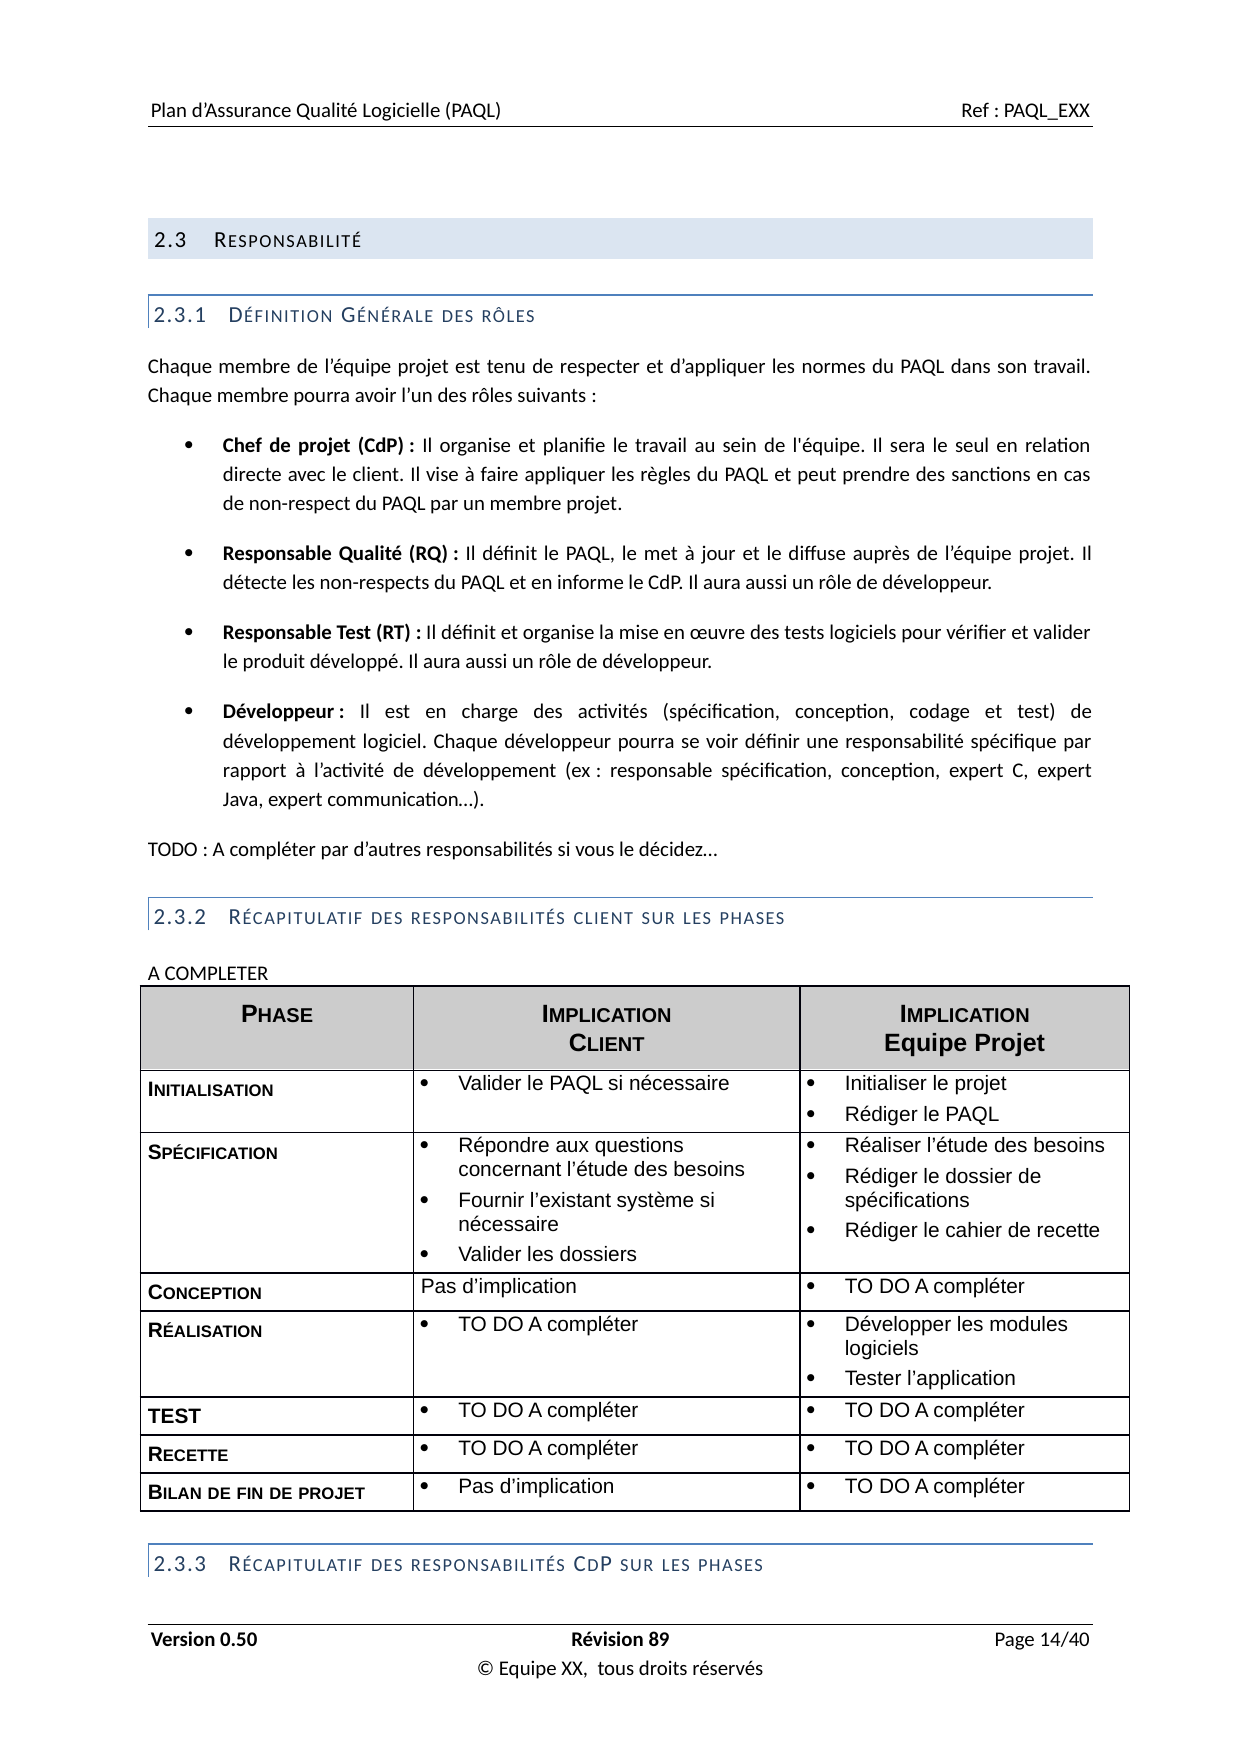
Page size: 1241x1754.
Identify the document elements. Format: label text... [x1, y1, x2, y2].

table_cell TO DO A compléter [801, 1436, 1129, 1472]
subtitle Responsabilité [154, 225, 1086, 253]
text Chaque membre de l’équipe projet est tenu de respecter et d’appliquer les normes du PAQL dans son travail. Chaque membre pourra avoir l’un des rôles suivants : [148, 353, 1093, 407]
table_cell TO DO A compléter [801, 1274, 1129, 1310]
list Développeur : Il est en charge des activités (spécification, conception, codage et test) de développement logiciel. Chaque développeur pourra se voir définir une responsabilité spécifique par rapport à l’activité de développement (ex : responsable spécification, conception, expert C, expert Java, expert communication…). [185, 699, 1093, 812]
table_cell Réalisation [141, 1312, 413, 1396]
table_cell Réaliser l’étude des besoins Rédiger le dossier de spécifications Rédiger le cahier de recette [801, 1133, 1129, 1272]
table_cell TO DO A compléter [801, 1474, 1129, 1510]
table_cell Pas d’implication [414, 1274, 799, 1310]
table_cell Spécification [141, 1133, 413, 1272]
list Responsable Qualité (RQ) : Il définit le PAQL, le met à jour et le diffuse auprès de l’équipe projet. Il détecte les non-respects du PAQL et en informe le CdP. Il aura aussi un rôle de développeur. [185, 540, 1093, 595]
table_cell Initialisation [141, 1071, 413, 1132]
list Responsable Test (RT) : Il définit et organise la mise en œuvre des tests logiciels pour vérifier et valider le produit développé. Il aura aussi un rôle de développeur. [185, 619, 1093, 674]
table_header Implication Equipe Projet [801, 987, 1129, 1069]
table_cell Répondre aux questions concernant l’étude des besoins Fournir l’existant système si nécessaire Valider les dossiers [414, 1133, 799, 1272]
table_cell Bilan de fin de projet [141, 1474, 413, 1510]
table_header Implication Client [414, 987, 799, 1069]
text A COMPLETER [148, 960, 1093, 985]
table_cell Développer les modules logiciels Tester l’application [801, 1312, 1129, 1396]
table_cell Valider le PAQL si nécessaire [414, 1071, 799, 1132]
table_header Phase [141, 987, 413, 1069]
table_cell Recette [141, 1436, 413, 1472]
table_cell TO DO A compléter [801, 1398, 1129, 1434]
table_cell Pas d’implication [414, 1474, 799, 1510]
table_cell TO DO A compléter [414, 1398, 799, 1434]
subtitle Récapitulatif des responsabilités client sur les phases [149, 898, 1093, 930]
subtitle Récapitulatif des responsabilités CdP sur les phases [149, 1545, 1093, 1577]
table_cell Conception [141, 1274, 413, 1310]
text TODO : A compléter par d’autres responsabilités si vous le décidez… [148, 836, 1093, 862]
table_cell TO DO A compléter [414, 1312, 799, 1396]
table_cell TO DO A compléter [414, 1436, 799, 1472]
table_cell TEST [141, 1398, 413, 1434]
table_cell Initialiser le projet Rédiger le PAQL [801, 1071, 1129, 1132]
list Chef de projet (CdP) : Il organise et planifie le travail au sein de l'équipe. Il sera le seul en relation directe avec le client. Il vise à faire appliquer les règles du PAQL et peut prendre des sanctions en cas de non-respect du PAQL par un membre projet. [185, 432, 1093, 516]
subtitle Définition Générale des rôles [149, 296, 1093, 328]
